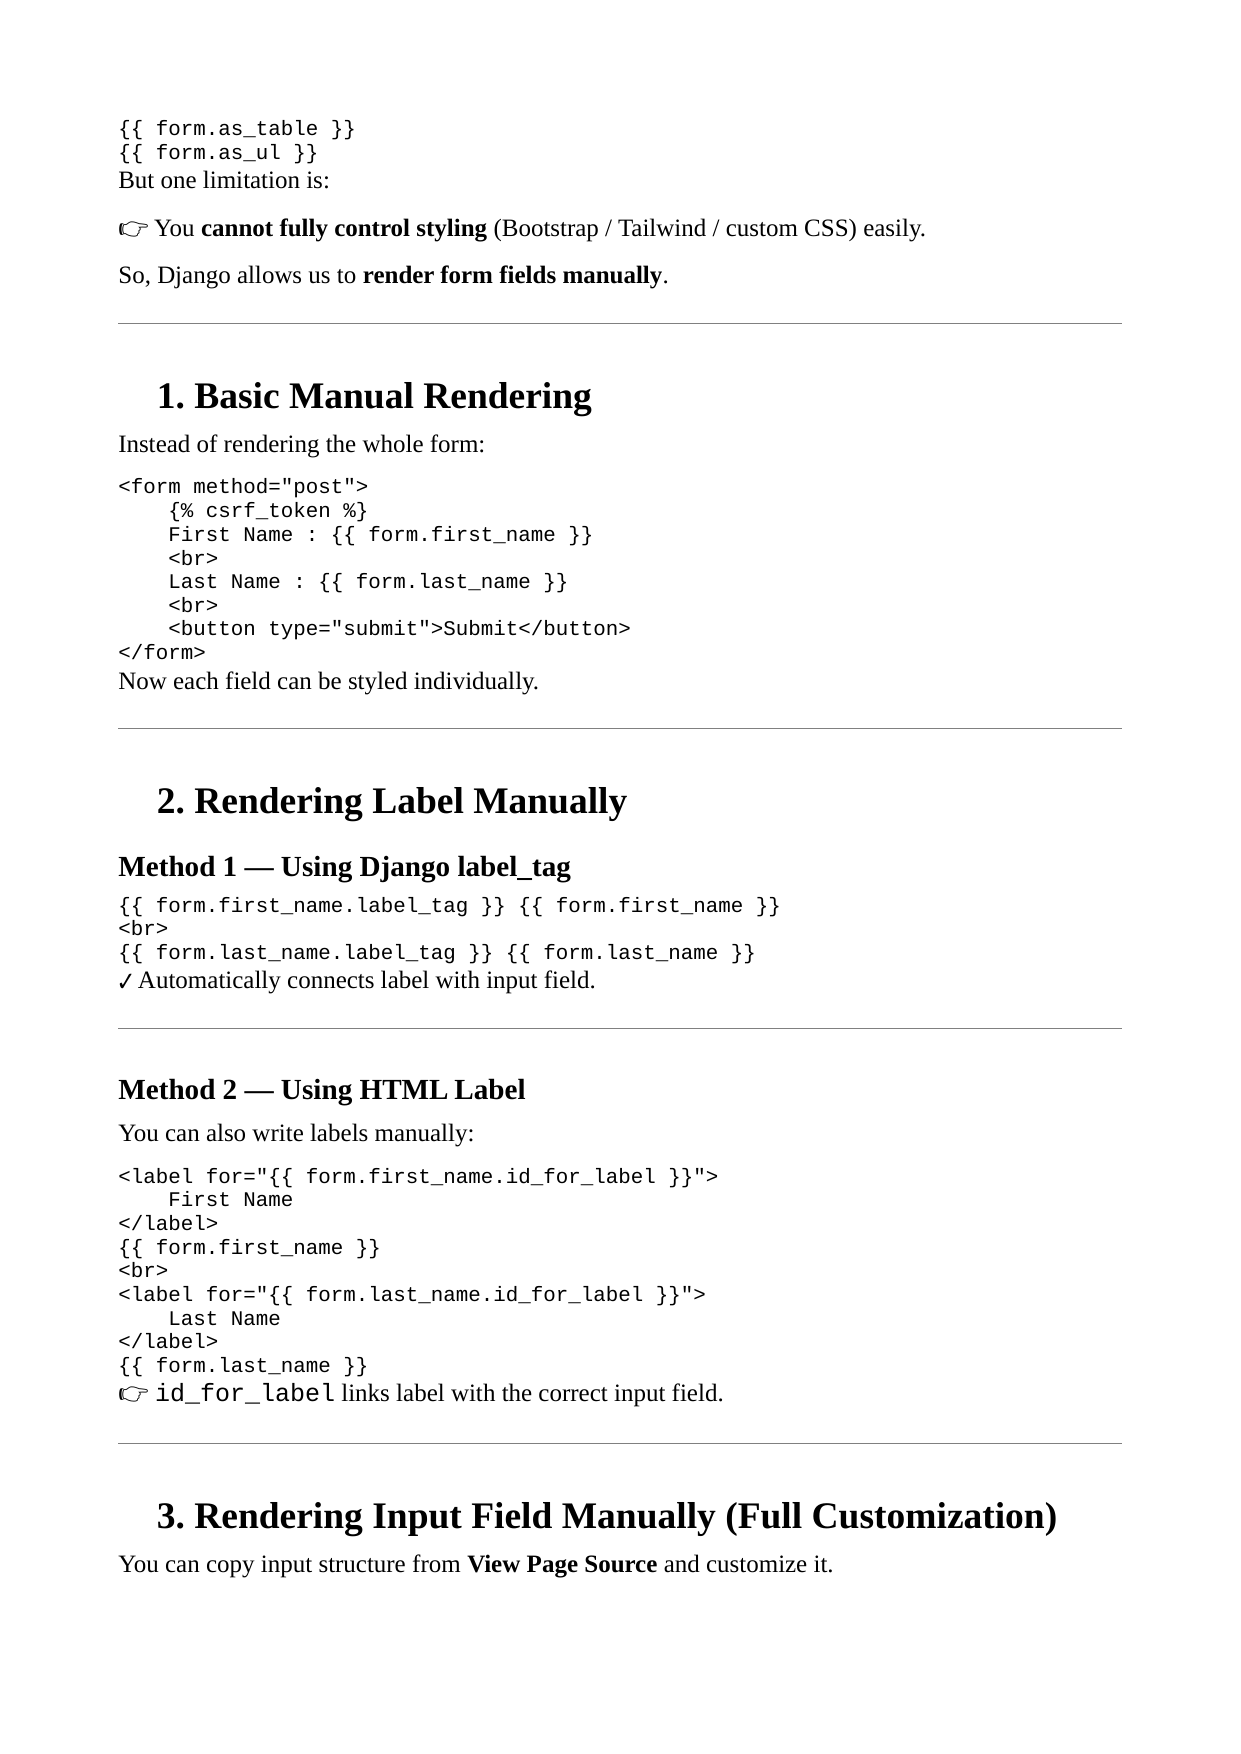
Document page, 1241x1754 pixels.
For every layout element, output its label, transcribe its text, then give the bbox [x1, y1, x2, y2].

text </label> [118, 1213, 1122, 1237]
text <br> [118, 1260, 1122, 1284]
text First Name [118, 1189, 1122, 1213]
text <button type="submit">Submit</button> [118, 618, 1122, 642]
text But one limitation is: [118, 165, 1122, 194]
text You can copy input structure from View Page Source and customize it. [118, 1549, 1122, 1578]
text Last Name [118, 1308, 1122, 1331]
text {{ form.last_name }} [118, 1355, 1122, 1378]
text </label> [118, 1331, 1122, 1355]
text {{ form.last_name.label_tag }} {{ form.last_name }} [118, 942, 1122, 966]
subtitle ✅ 3. Rendering Input Field Manually (Full Customization) [118, 1494, 1122, 1537]
text Now each field can be styled individually. [118, 666, 1122, 694]
text <form method="post"> [118, 477, 1122, 500]
text <br> [118, 595, 1122, 618]
subtitle ✅ 2. Rendering Label Manually [118, 778, 1122, 822]
text Last Name : {{ form.last_name }} [118, 571, 1122, 595]
text <br> [118, 547, 1122, 571]
text First Name : {{ form.first_name }} [118, 524, 1122, 547]
text ✔ Automatically connects label with input field. [118, 966, 1122, 994]
text </form> [118, 642, 1122, 666]
text {{ form.first_name }} [118, 1237, 1122, 1260]
text <label for="{{ form.last_name.id_for_label }}"> [118, 1284, 1122, 1308]
text So, Django allows us to render form fields manually. [118, 261, 1122, 289]
text Instead of rendering the whole form: [118, 429, 1122, 458]
text {{ form.as_table }} [118, 118, 1122, 142]
subtitle Method 2 — Using HTML Label [118, 1072, 1122, 1106]
subtitle ✅ 1. Basic Manual Rendering [118, 373, 1122, 416]
text 👉 You cannot fully control styling (Bootstrap / Tailwind / custom CSS) easily. [118, 213, 1122, 242]
text {% csrf_token %} [118, 500, 1122, 524]
text {{ form.first_name.label_tag }} {{ form.first_name }} [118, 895, 1122, 918]
text {{ form.as_ul }} [118, 142, 1122, 165]
text <label for="{{ form.first_name.id_for_label }}"> [118, 1166, 1122, 1189]
text <br> [118, 918, 1122, 942]
subtitle Method 1 — Using Django label_tag [118, 849, 1122, 882]
text 👉 id_for_label links label with the correct input field. [118, 1378, 1122, 1409]
text You can also write labels manually: [118, 1118, 1122, 1147]
